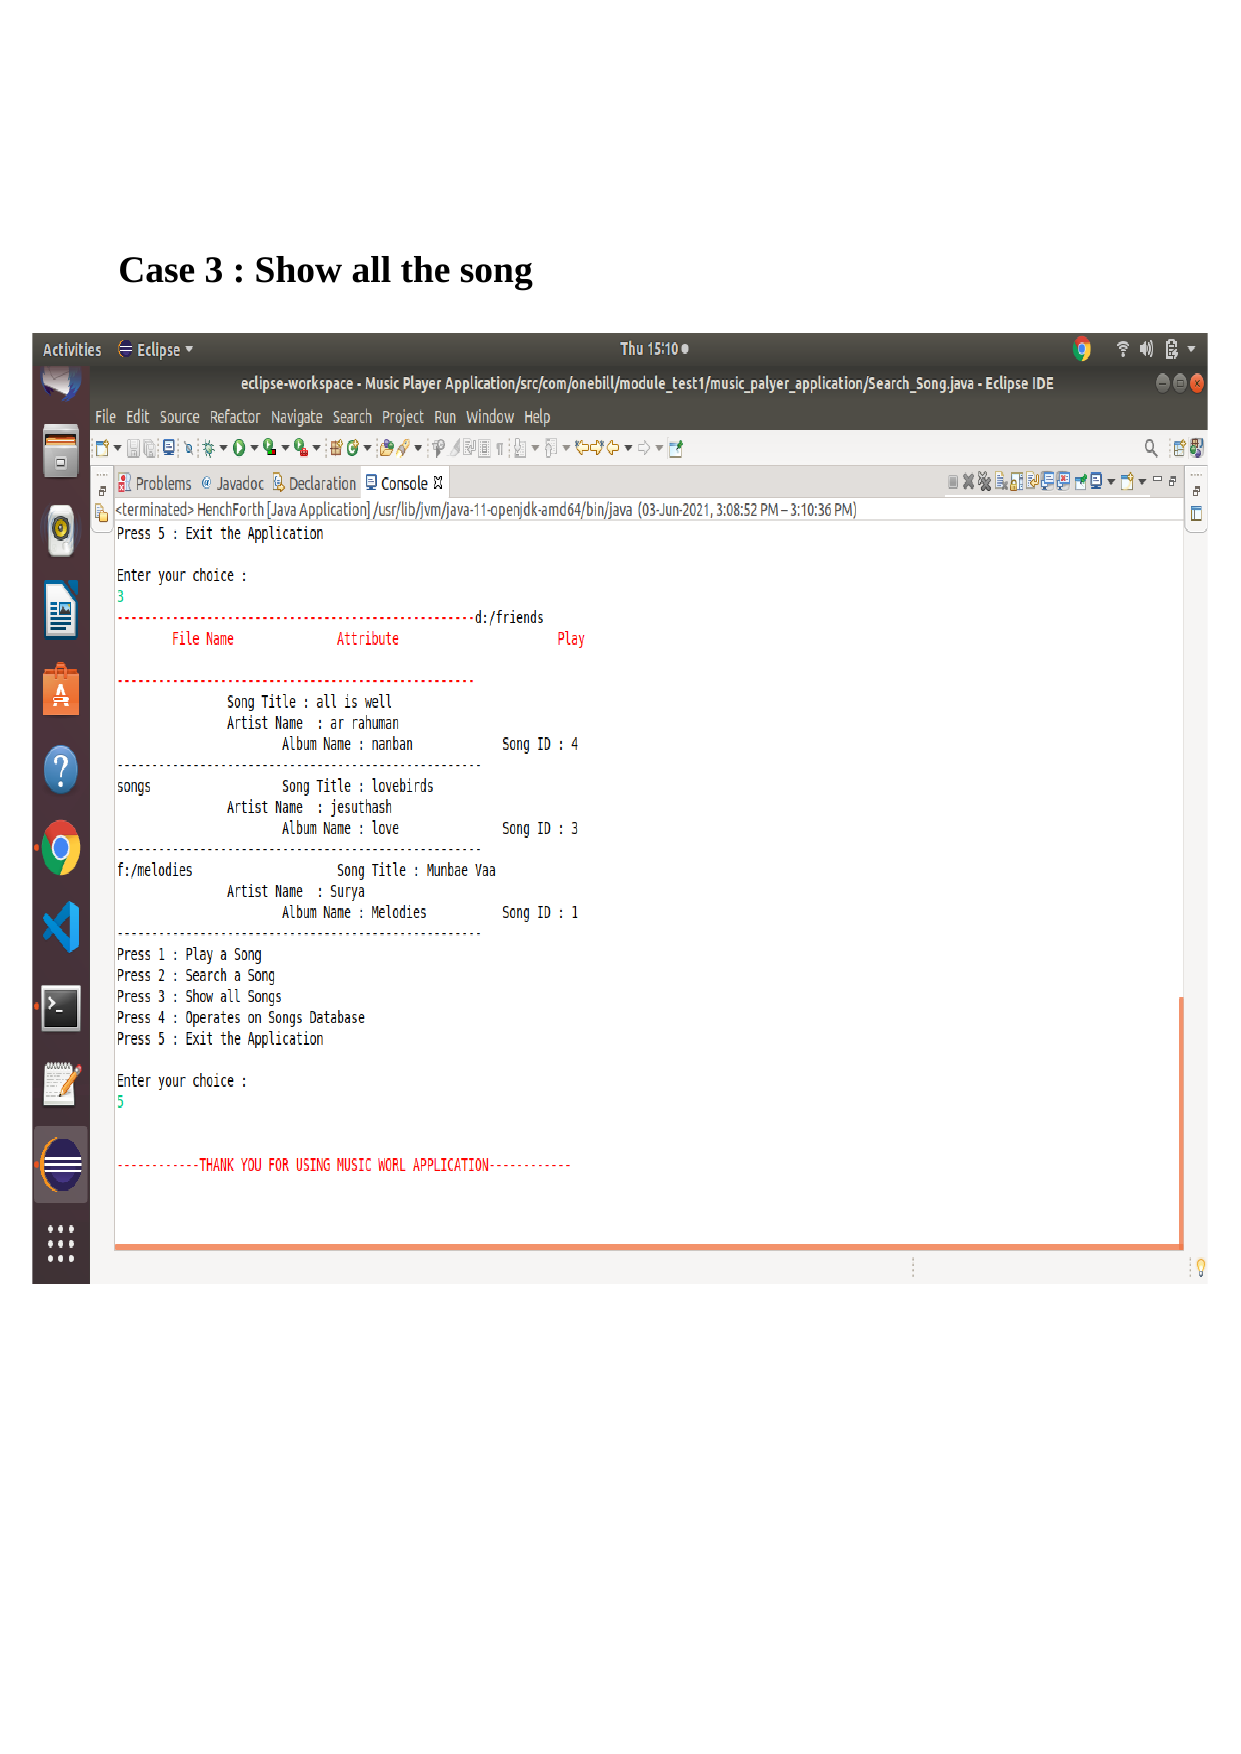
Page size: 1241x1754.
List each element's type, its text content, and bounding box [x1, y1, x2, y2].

text Case 3 : Show all the song [118, 247, 1122, 291]
picture [32, 333, 1208, 1284]
